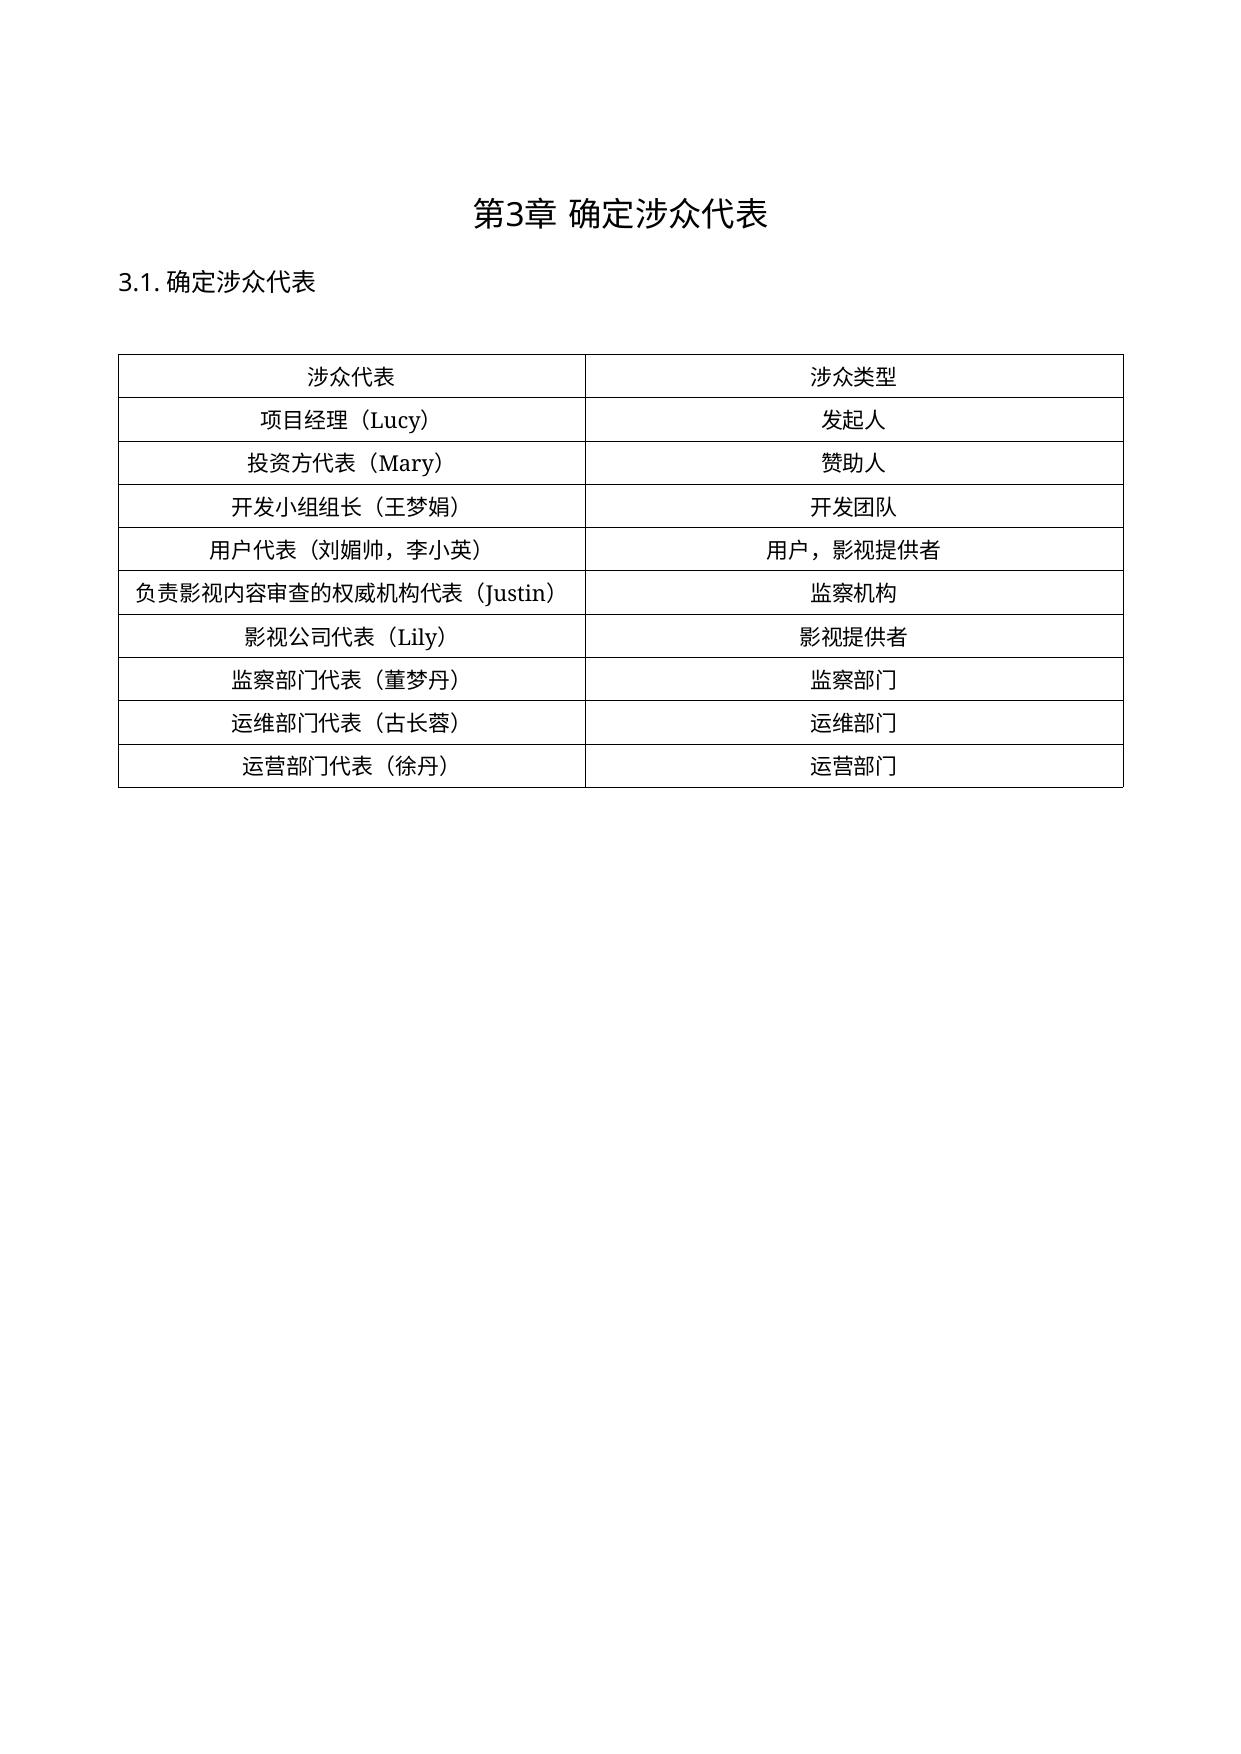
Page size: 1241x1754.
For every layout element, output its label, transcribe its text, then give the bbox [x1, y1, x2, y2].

table_cell 监察部门代表（董梦丹） [119, 658, 585, 700]
subtitle 确定涉众代表 [118, 262, 1122, 298]
table_cell 投资方代表（Mary） [119, 442, 585, 484]
table_cell 赞助人 [586, 442, 1123, 484]
table_cell 开发团队 [586, 485, 1123, 527]
subtitle 确定涉众代表 [118, 188, 1122, 236]
table_header 涉众代表 [119, 355, 585, 397]
table_cell 发起人 [586, 398, 1123, 441]
table_cell 开发小组组长（王梦娟） [119, 485, 585, 527]
table_cell 监察部门 [586, 658, 1123, 700]
table_cell 项目经理（Lucy） [119, 398, 585, 441]
table_cell 运维部门代表（古长蓉） [119, 701, 585, 743]
table_cell 影视提供者 [586, 615, 1123, 657]
table_cell 用户，影视提供者 [586, 528, 1123, 570]
table_cell 运营部门代表（徐丹） [119, 745, 585, 787]
table_header 涉众类型 [586, 355, 1123, 397]
table_cell 影视公司代表（Lily） [119, 615, 585, 657]
table_cell 负责影视内容审查的权威机构代表（Justin） [119, 571, 585, 614]
table_cell 监察机构 [586, 571, 1123, 614]
table_cell 运维部门 [586, 701, 1123, 743]
table_cell 运营部门 [586, 745, 1123, 787]
table_cell 用户代表（刘媚帅，李小英） [119, 528, 585, 570]
